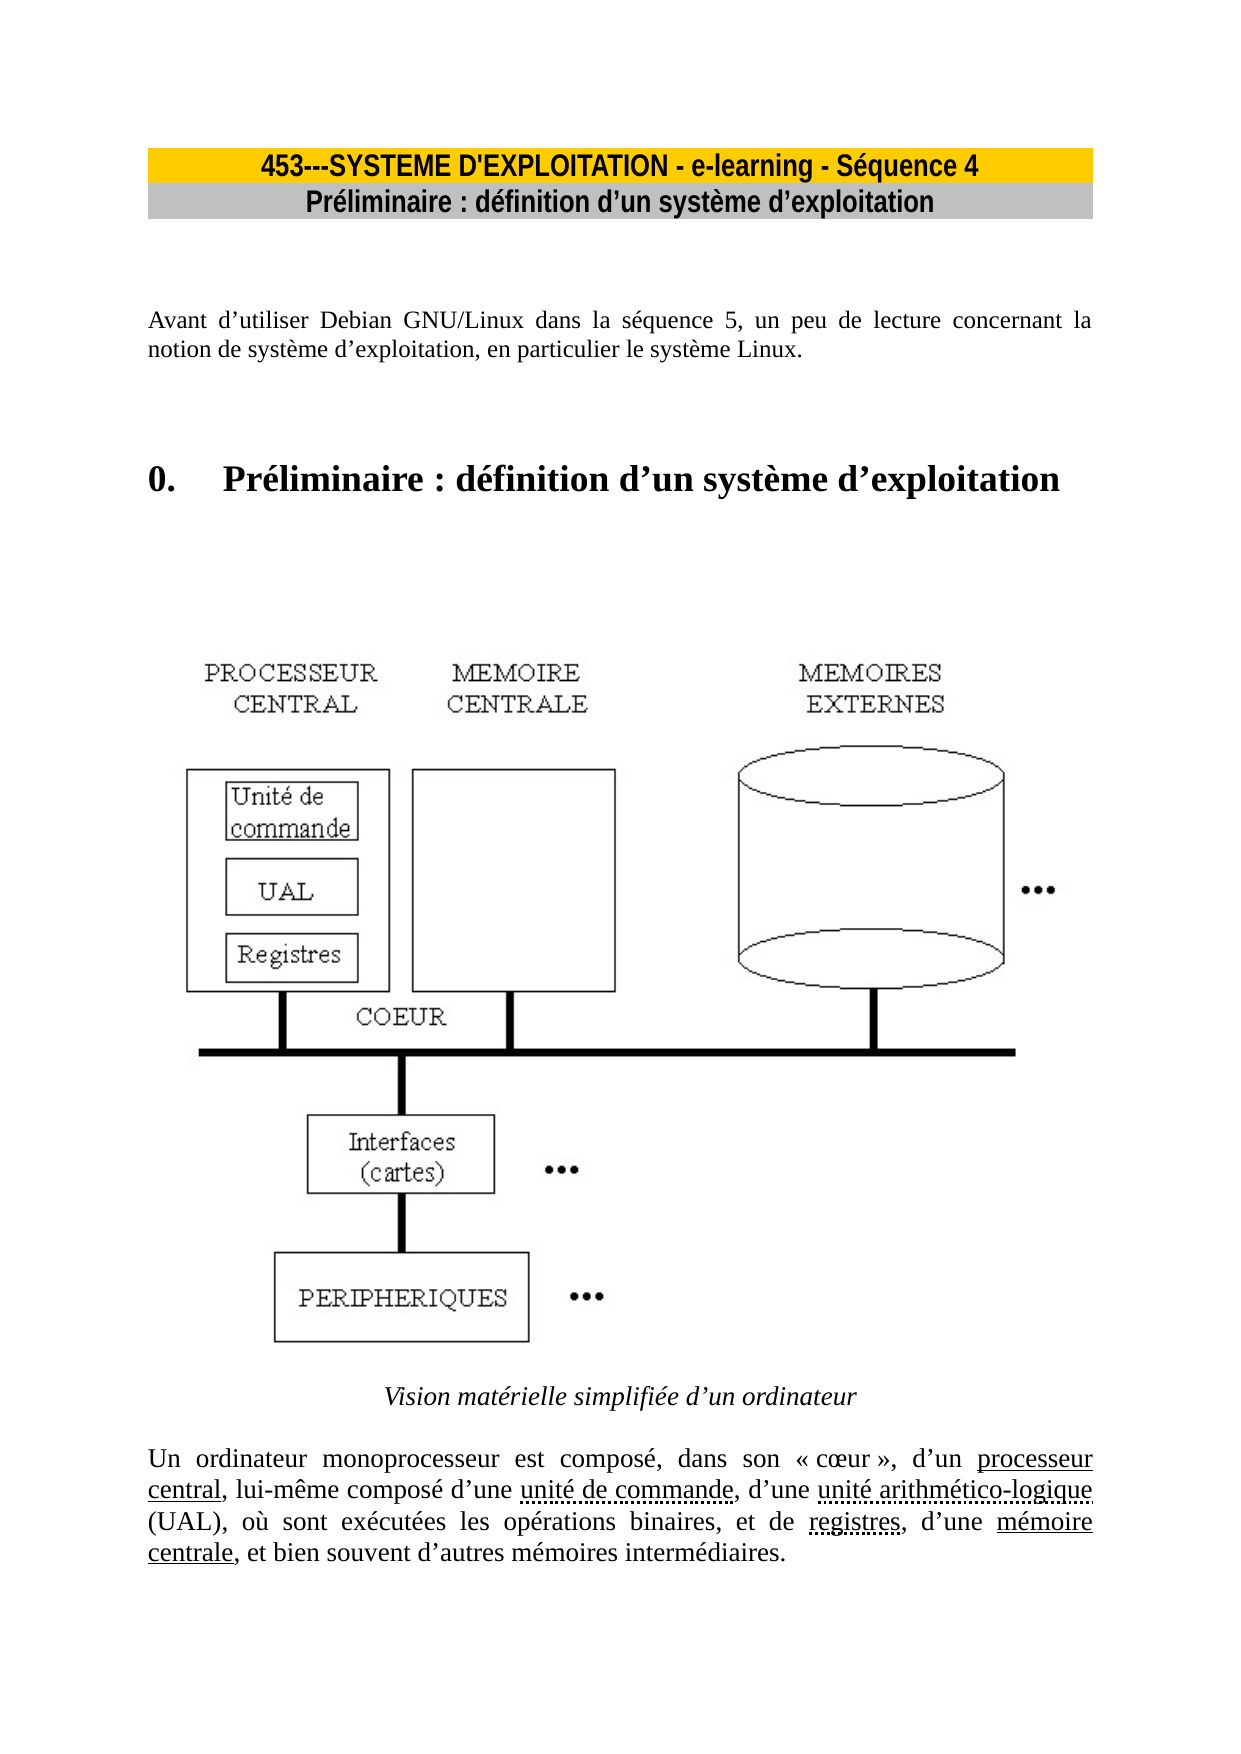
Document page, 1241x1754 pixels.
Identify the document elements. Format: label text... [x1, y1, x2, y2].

text 0. Préliminaire : définition d’un système d’exploitation [148, 456, 1093, 499]
text Préliminaire : définition d’un système d’exploitation [148, 183, 1093, 219]
text Avant d’utiliser Debian GNU/Linux dans la séquence 5, un peu de lecture concernant la notion de système d’exploitation, en particulier le système Linux. [148, 306, 1093, 363]
text 453---SYSTEME D'EXPLOITATION - e-learning - Séquence 4 [148, 148, 1093, 183]
text Un ordinateur monoprocesseur est composé, dans son « cœur », d’un processeur central, lui-même composé d’une unité de commande, d’une unité arithmético-logique (UAL), où sont exécutées les opérations binaires, et de registres, d’une mémoire centrale, et bien souvent d’autres mémoires intermédiaires. [148, 1442, 1093, 1567]
text Vision matérielle simplifiée d’un ordinateur [148, 1380, 1093, 1411]
